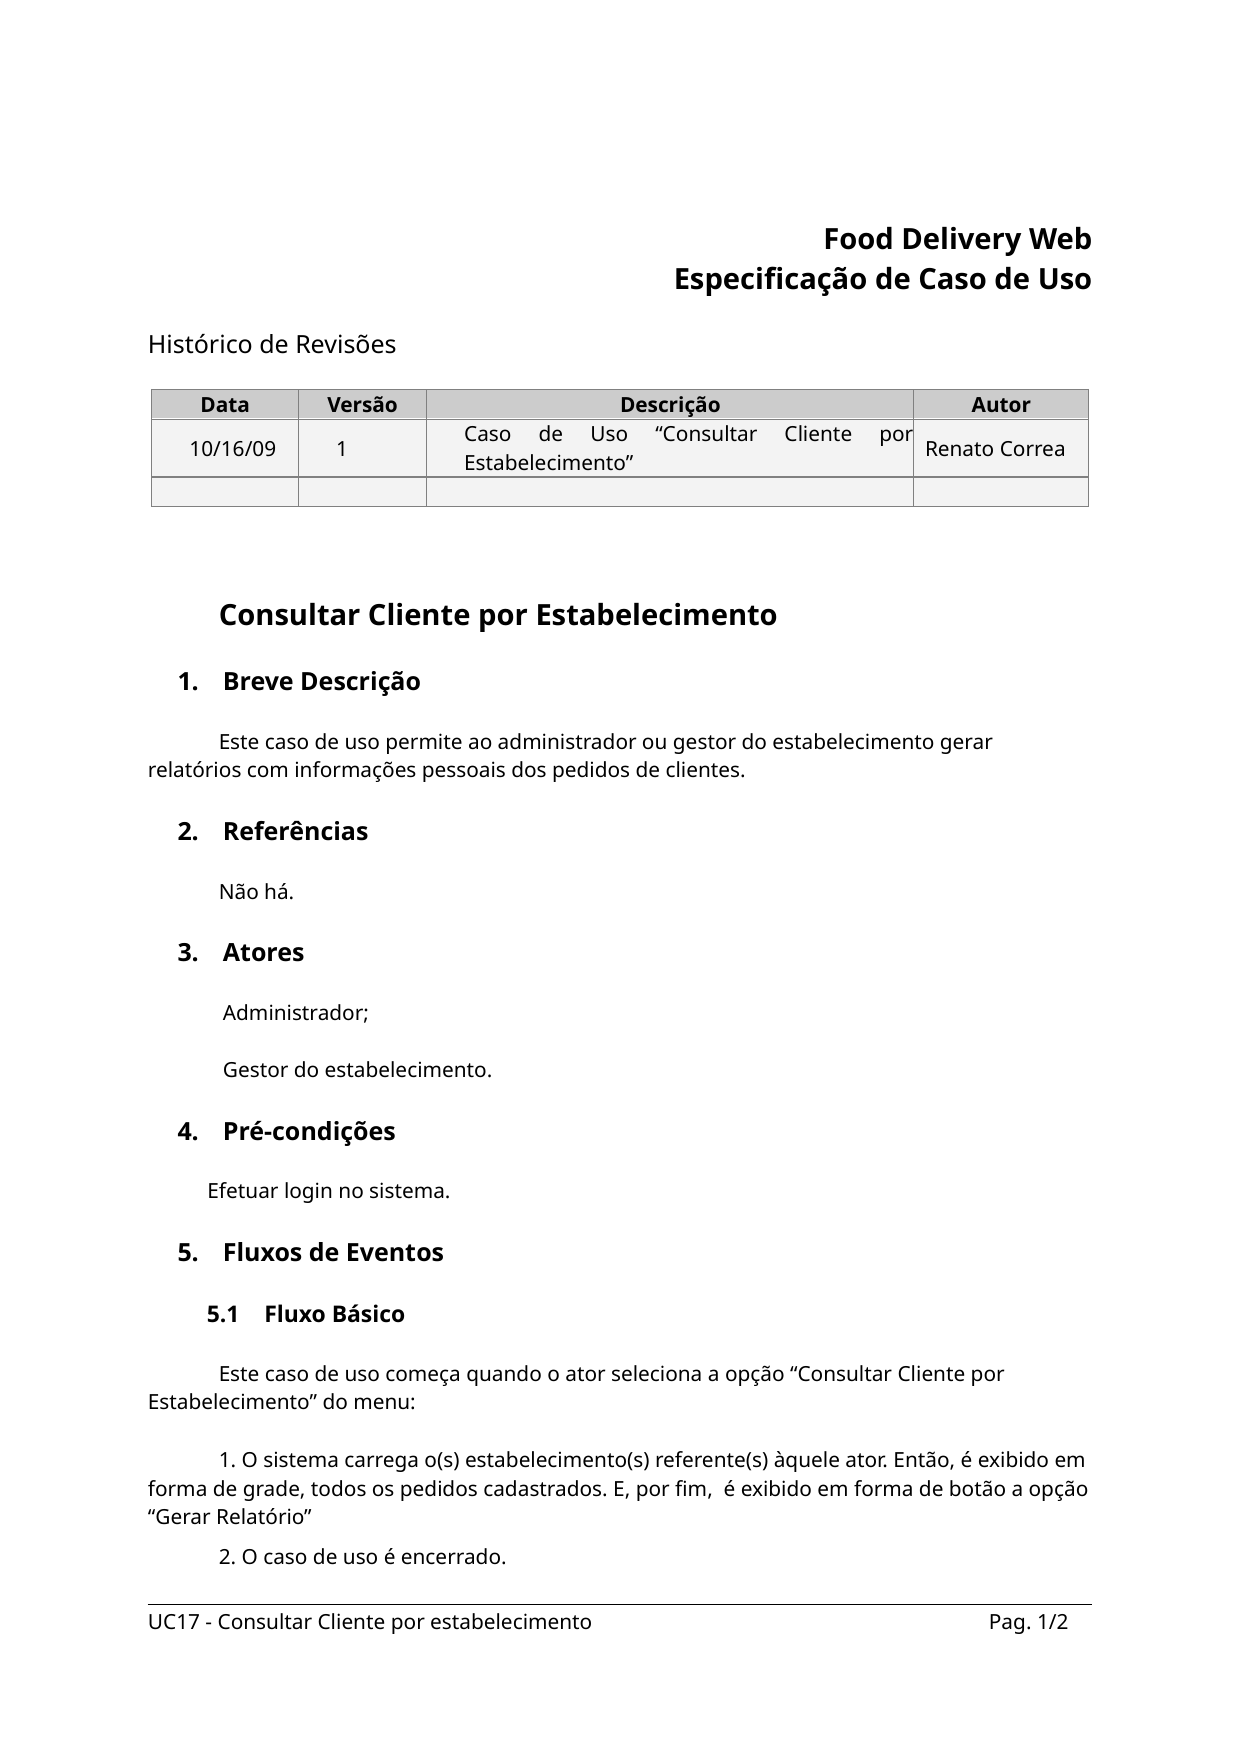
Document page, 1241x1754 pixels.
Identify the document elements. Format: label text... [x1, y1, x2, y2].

subtitle Fluxos de Eventos [148, 1234, 1092, 1269]
text Consultar Cliente por Estabelecimento [148, 594, 1092, 634]
table_cell 16/10/09 [152, 420, 298, 476]
table_cell [152, 478, 298, 506]
table_cell Caso de Uso “Consultar Cliente por Estabelecimento” [427, 420, 913, 476]
table_header Data [152, 390, 298, 418]
text 1. O sistema carrega o(s) estabelecimento(s) referente(s) àquele ator. Então, é exibido em forma de grade, todos os pedidos cadastrados. E, por fim, é exibido em forma de botão a opção “Gerar Relatório” [148, 1445, 1092, 1531]
subtitle Pré-condições [148, 1113, 1092, 1147]
table_header Versão [299, 390, 426, 418]
text Não há. [148, 877, 1092, 905]
text Gestor do estabelecimento. [148, 1055, 1092, 1084]
text Administrador; [148, 998, 1092, 1027]
table_cell 1 [299, 420, 426, 476]
subtitle Atores [148, 935, 1092, 969]
subtitle Fluxo Básico [177, 1298, 1092, 1329]
text Este caso de uso começa quando o ator seleciona a opção “Consultar Cliente por Estabelecimento” do menu: [148, 1359, 1092, 1416]
table_header Autor [914, 390, 1088, 418]
text Food Delivery Web [148, 219, 1092, 258]
text Especificação de Caso de Uso [185, 258, 1092, 298]
text 2. O caso de uso é encerrado. [148, 1542, 1092, 1571]
table_cell [299, 478, 426, 506]
table_header Descrição [427, 390, 913, 418]
table_cell Renato Correa [914, 420, 1088, 476]
list Efetuar login no sistema. [148, 1177, 1092, 1205]
table_cell [914, 478, 1088, 506]
subtitle Referências [148, 813, 1092, 847]
table_cell [427, 478, 913, 506]
subtitle Breve Descrição [148, 663, 1092, 697]
text Histórico de Revisões [148, 326, 1092, 361]
text Este caso de uso permite ao administrador ou gestor do estabelecimento gerar relatórios com informações pessoais dos pedidos de clientes. [148, 727, 1092, 784]
